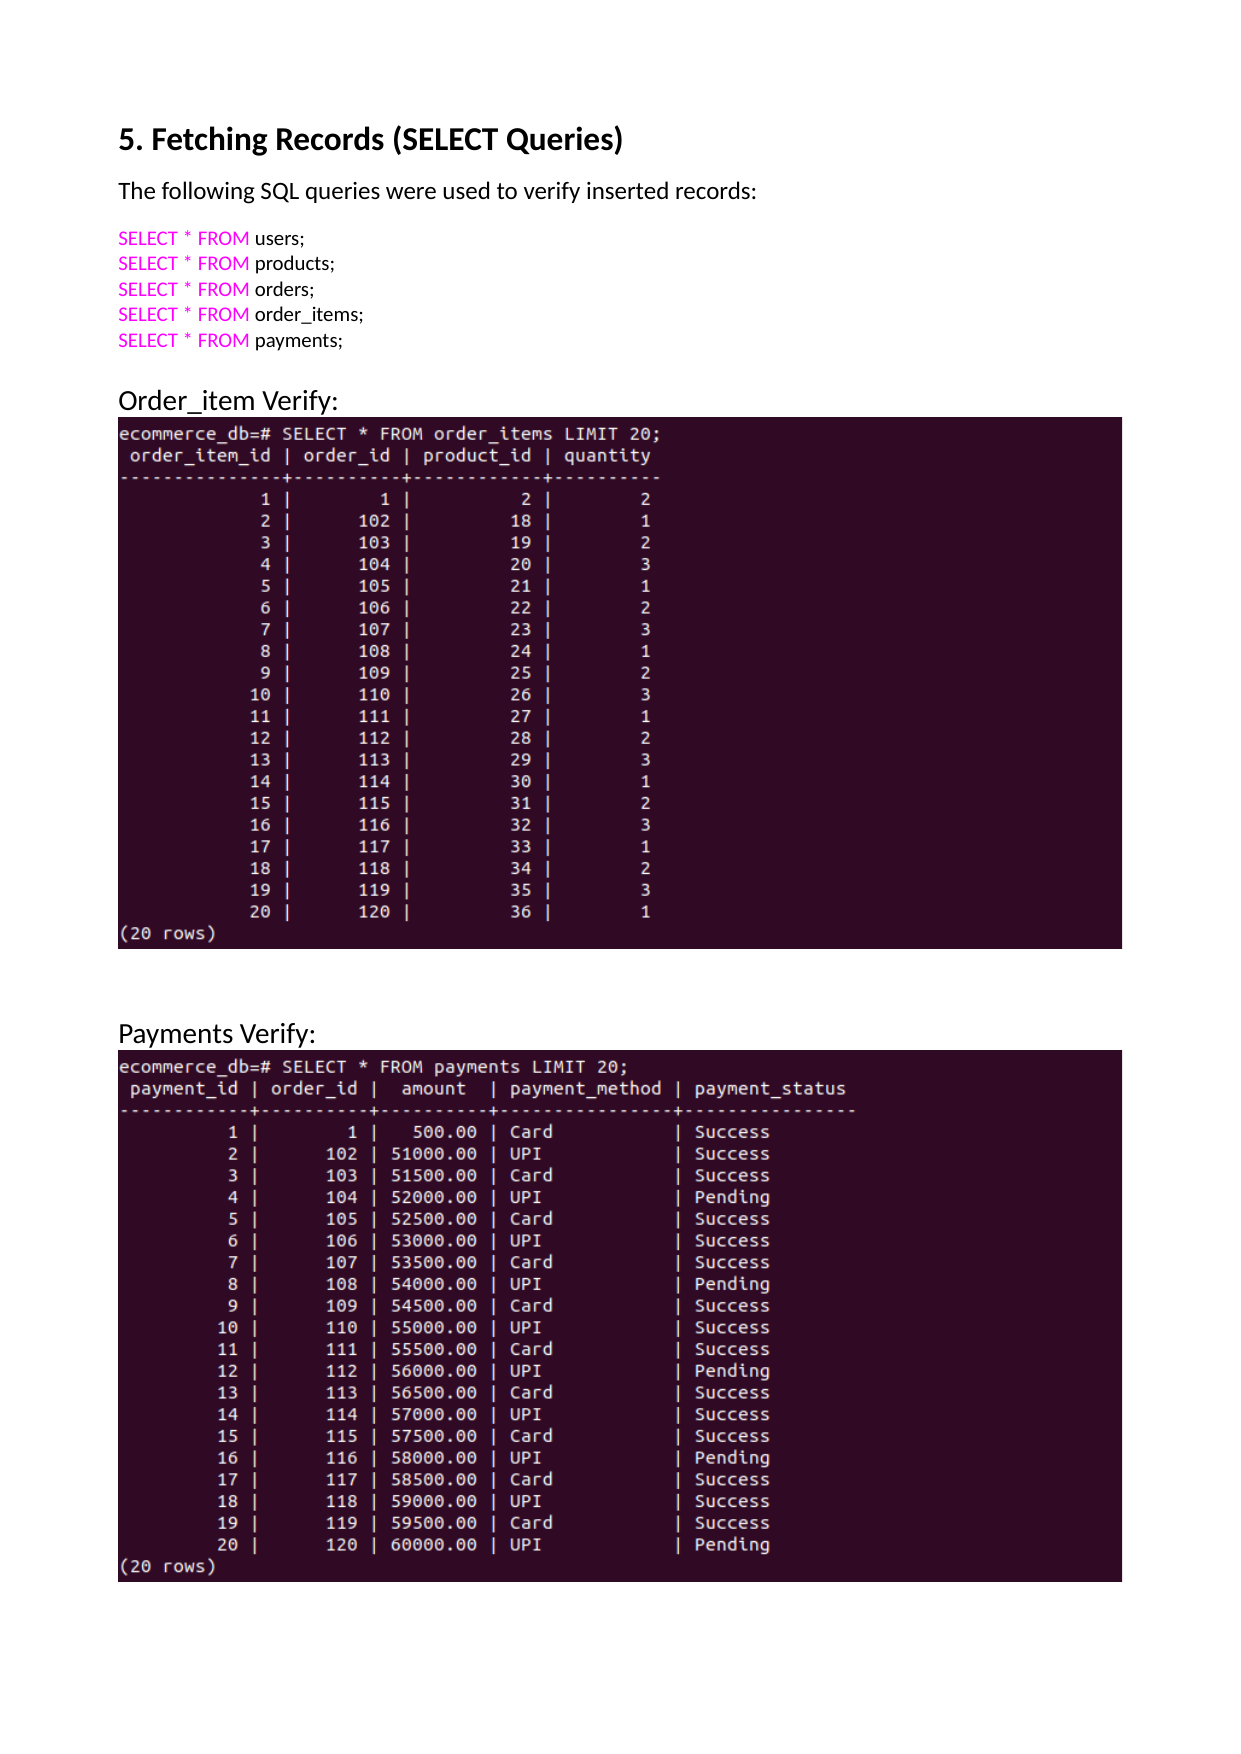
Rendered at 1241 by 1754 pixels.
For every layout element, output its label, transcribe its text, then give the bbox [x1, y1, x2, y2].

text SELECT * FROM products; [118, 251, 1122, 276]
subtitle 5. Fetching Records (SELECT Queries) [118, 118, 1122, 159]
text Order_item Verify: [118, 382, 1122, 417]
picture [118, 1050, 1123, 1582]
text SELECT * FROM users; [118, 225, 1122, 251]
text Payments Verify: [118, 1015, 1122, 1050]
picture [118, 417, 1123, 949]
text SELECT * FROM payments; [118, 327, 1122, 352]
text SELECT * FROM orders; [118, 276, 1122, 301]
text SELECT * FROM order_items; [118, 301, 1122, 327]
text The following SQL queries were used to verify inserted records: [118, 176, 1122, 206]
